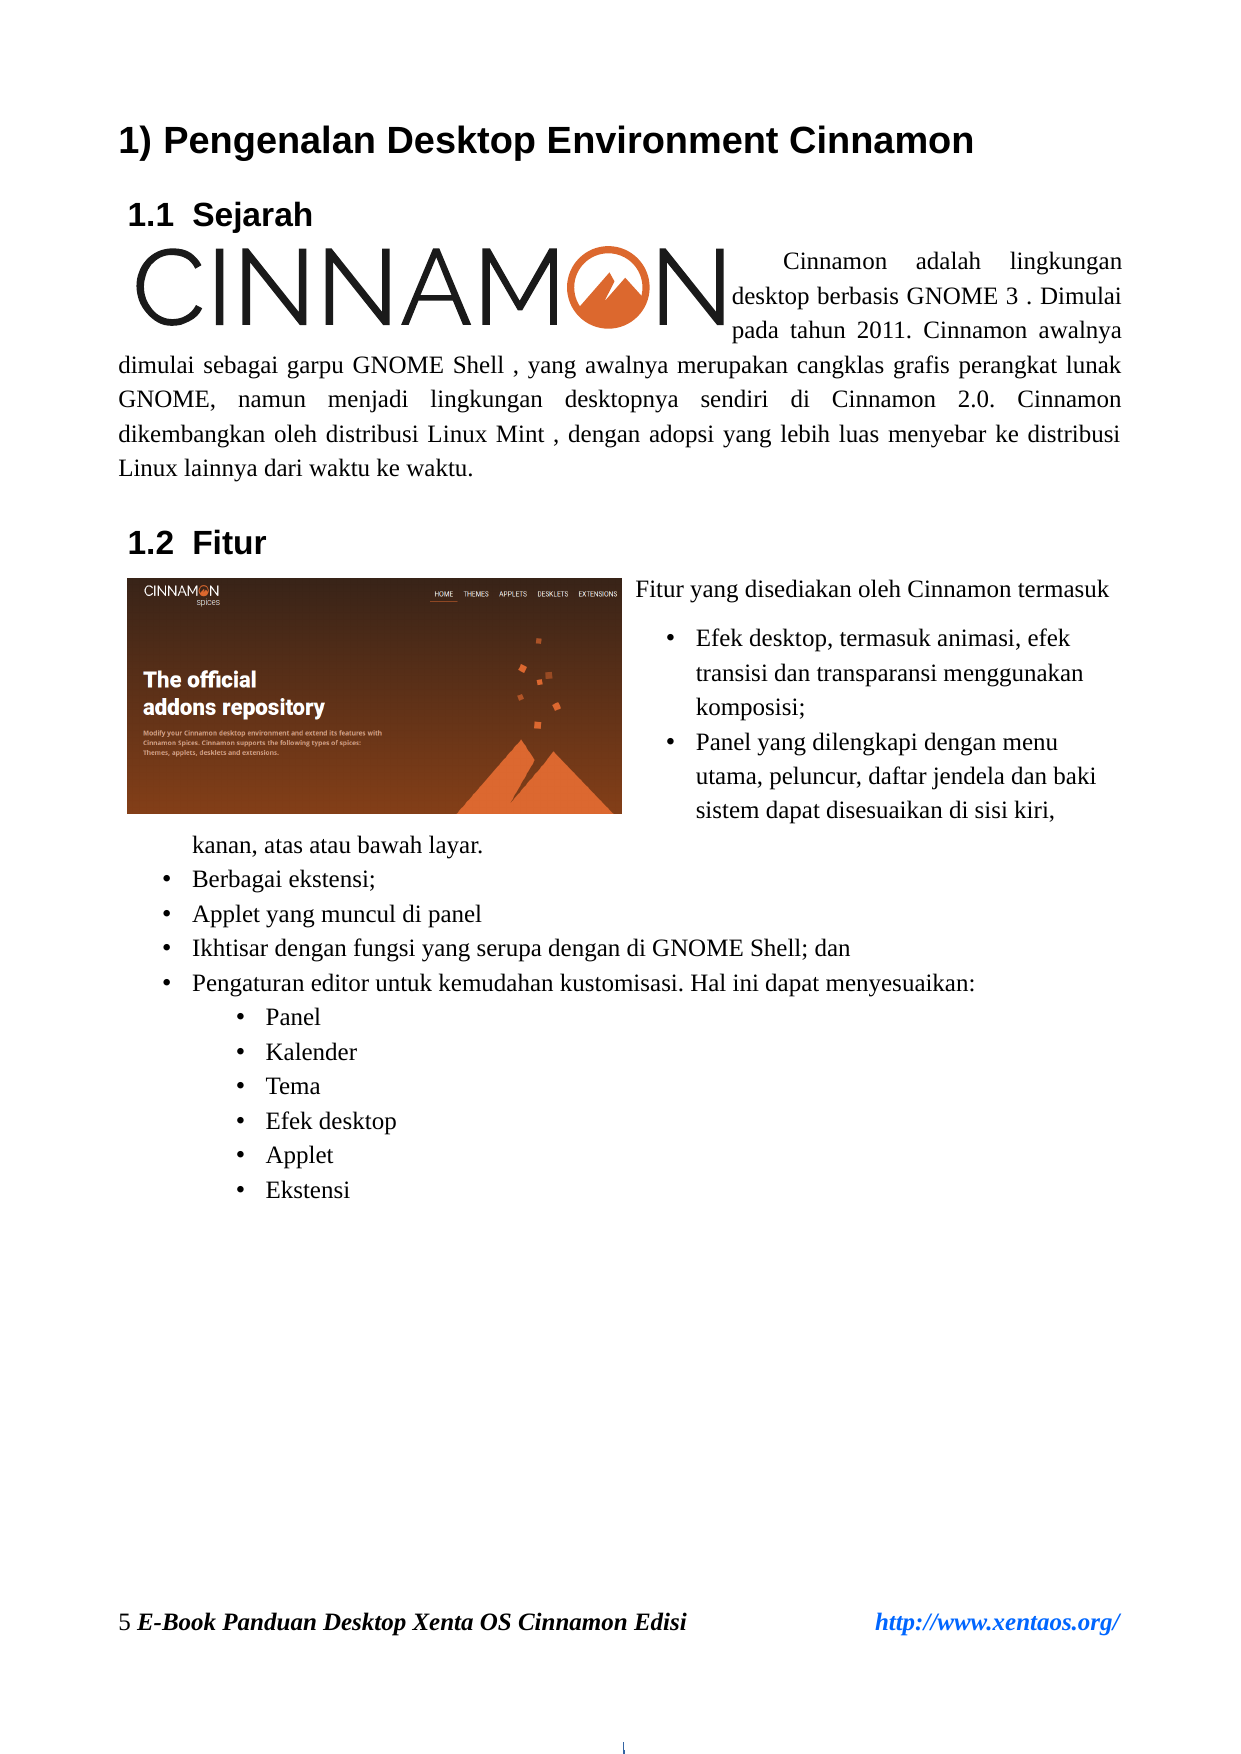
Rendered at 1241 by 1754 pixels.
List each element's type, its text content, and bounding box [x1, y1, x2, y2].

list Efek desktop [236, 1106, 1122, 1135]
picture [127, 578, 622, 814]
list Berbagai ekstensi; [162, 864, 1122, 893]
list Ekstensi [236, 1175, 1122, 1204]
list Applet yang muncul di panel [162, 899, 1122, 928]
list Panel yang dilengkapi dengan menu utama, peluncur, daftar jendela dan baki sistem dapat disesuaikan di sisi kiri, kanan, atas atau bawah layar. [162, 727, 1122, 859]
list Tema [236, 1071, 1122, 1100]
list Panel [236, 1002, 1122, 1031]
list Pengaturan editor untuk kemudahan kustomisasi. Hal ini dapat menyesuaikan: [162, 968, 1122, 997]
list Efek desktop, termasuk animasi, efek transisi dan transparansi menggunakan komposisi; [622, 623, 1122, 721]
list Ikhtisar dengan fungsi yang serupa dengan di GNOME Shell; dan [162, 933, 1122, 962]
list Applet [236, 1140, 1122, 1169]
subtitle Fitur [118, 523, 1122, 562]
subtitle Sejarah [118, 195, 1122, 234]
text Fitur yang disediakan oleh Cinnamon termasuk [118, 574, 1122, 603]
list Kalender [236, 1037, 1122, 1066]
text Cinnamon adalah lingkungan desktop berbasis GNOME 3 . Dimulai pada tahun 2011. Cinnamon awalnya dimulai sebagai garpu GNOME Shell , yang awalnya merupakan cangklas grafis perangkat lunak GNOME, namun menjadi lingkungan desktopnya sendiri di Cinnamon 2.0. Cinnamon dikembangkan oleh distribusi Linux Mint , dengan adopsi yang lebih luas menyebar ke distribusi Linux lainnya dari waktu ke waktu. [118, 246, 1122, 482]
subtitle Pengenalan Desktop Environment Cinnamon [118, 118, 1122, 162]
